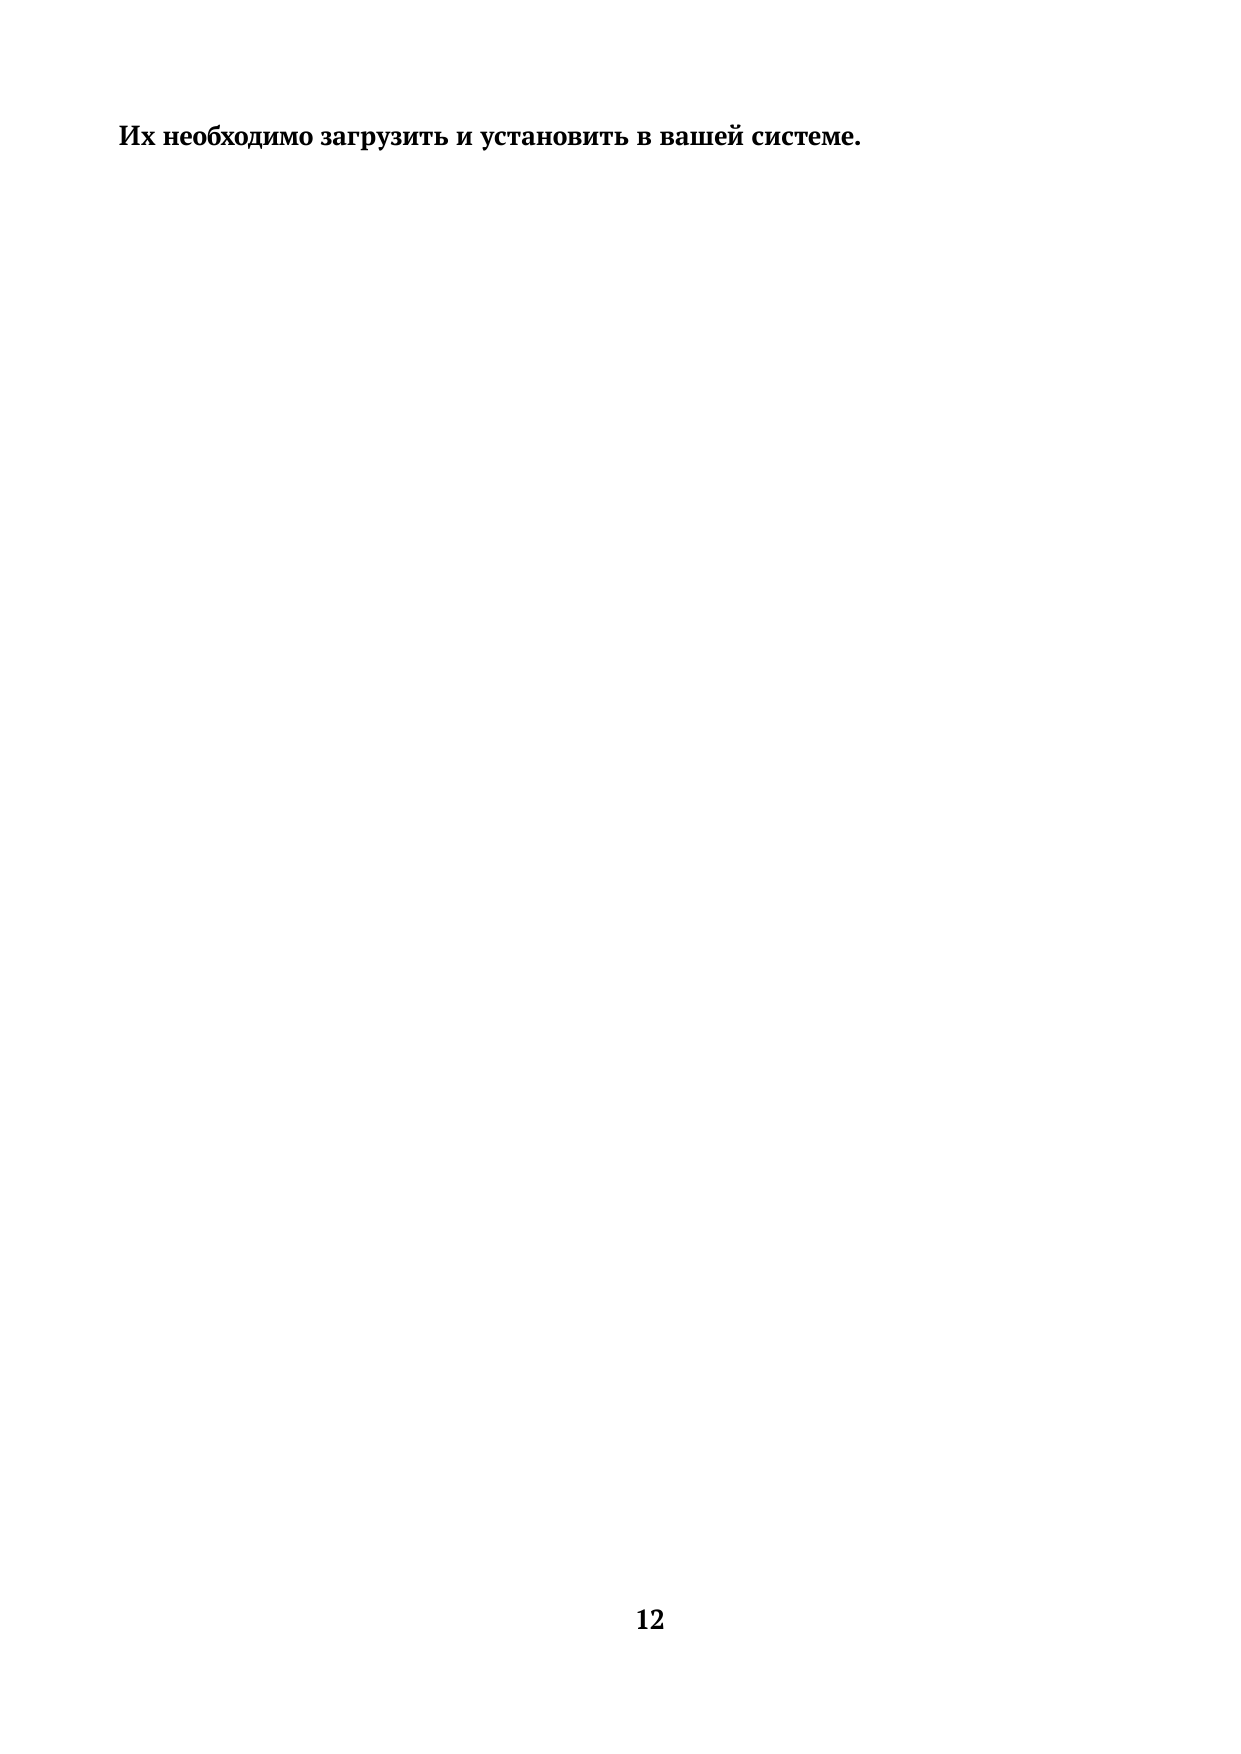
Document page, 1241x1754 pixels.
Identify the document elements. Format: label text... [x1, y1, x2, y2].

text Их необходимо загрузить и установить в вашей системе. [118, 118, 1181, 152]
